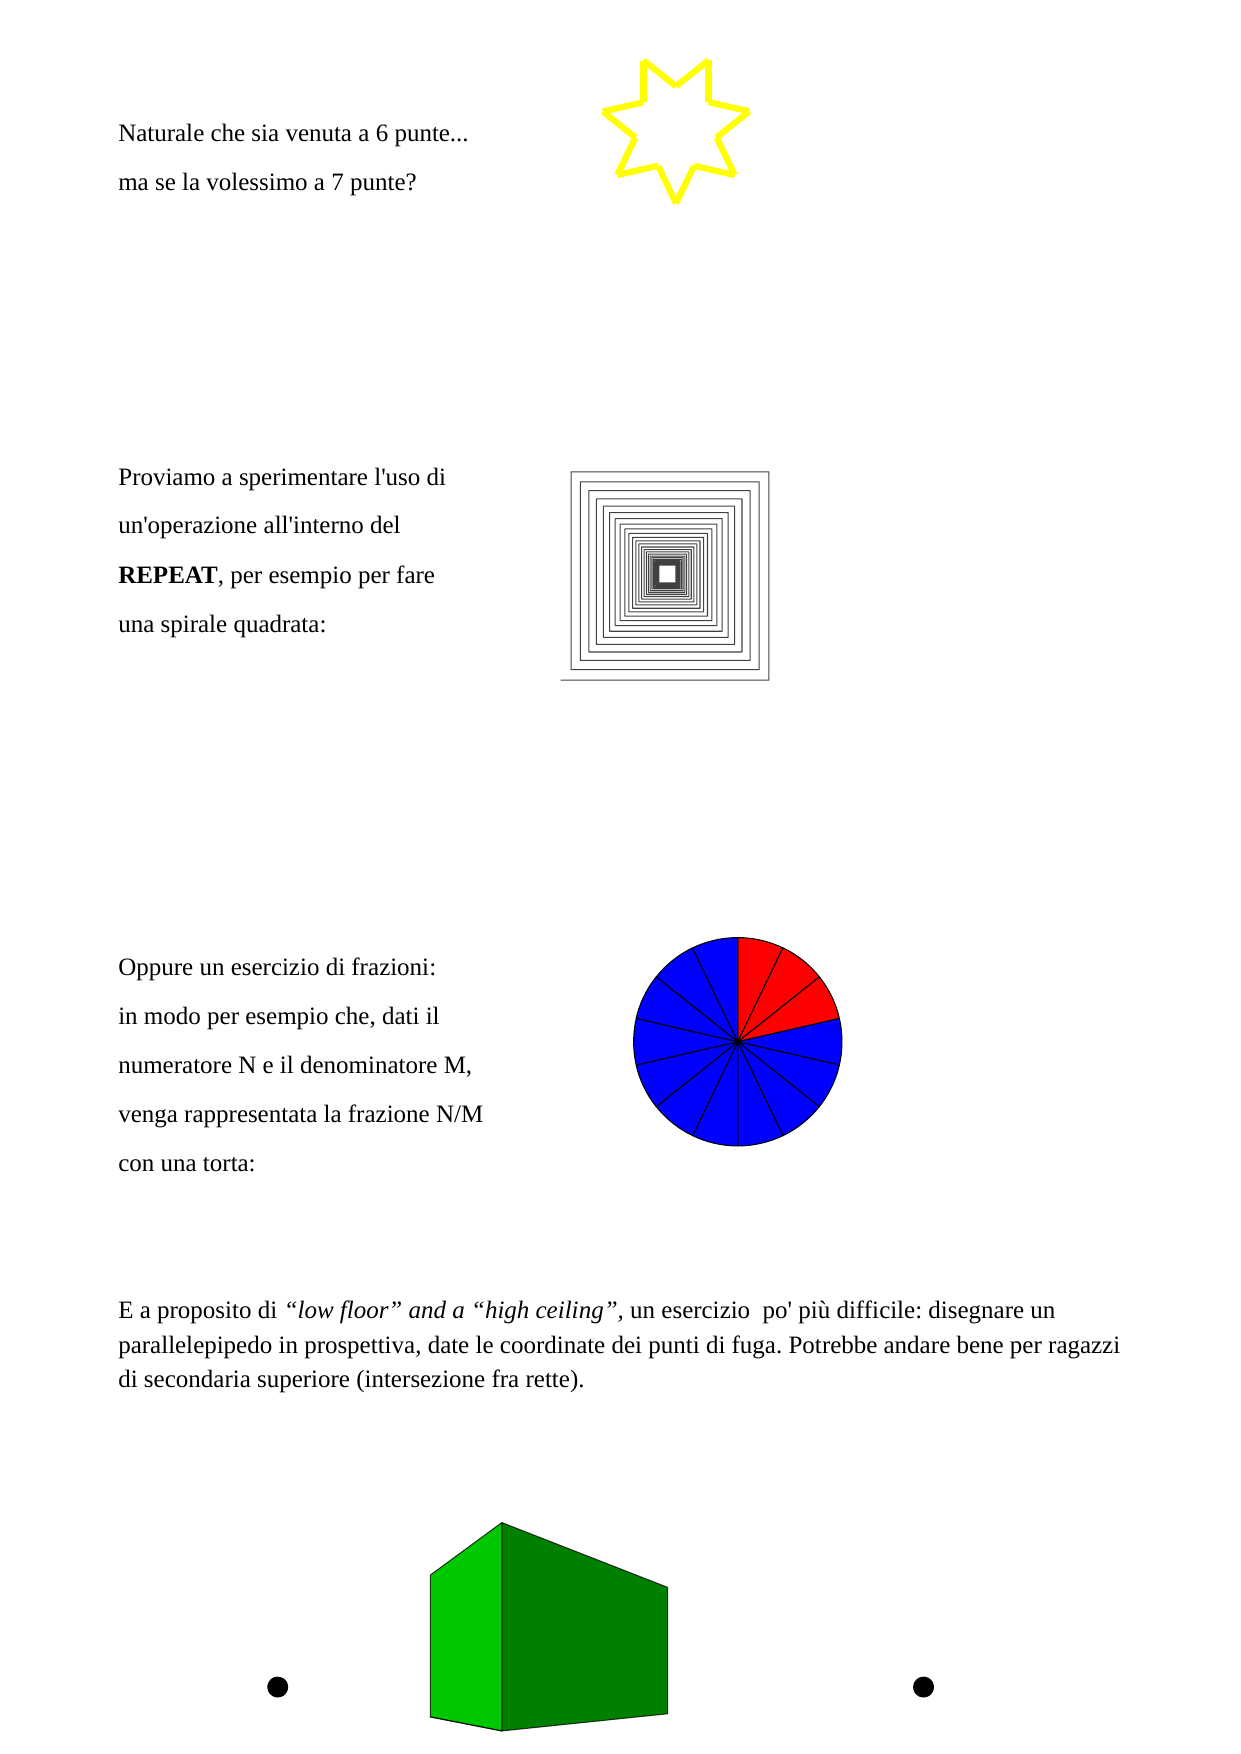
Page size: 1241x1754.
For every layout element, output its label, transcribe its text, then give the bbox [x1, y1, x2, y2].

text [684, 167, 1122, 196]
text con una torta: [118, 1148, 1122, 1177]
text Oppure un esercizio di frazioni: [118, 952, 682, 981]
text Naturale che sia venuta a 6 punte... [118, 118, 631, 147]
text [770, 609, 1122, 637]
text [604, 511, 734, 539]
text [799, 1099, 1122, 1128]
text [770, 560, 1122, 588]
text [835, 1001, 1122, 1030]
text [721, 118, 1122, 147]
text in modo per esempio che, dati il [118, 1001, 640, 1030]
text [663, 167, 689, 194]
text un'operazione all'interno del [118, 511, 570, 539]
text [794, 952, 1122, 981]
text ma se la volessimo a 7 punte? [118, 167, 668, 196]
text una spirale quadrata: [118, 609, 570, 637]
text [604, 609, 727, 636]
text [618, 118, 734, 147]
text venga rappresentata la frazione N/M [118, 1099, 677, 1128]
text numeratore N e il denominatore M, [118, 1050, 639, 1079]
text [770, 511, 1122, 539]
text E a proposito di “low floor” and a “high ceiling”, un esercizio po' più difficile: disegnare un parallelepipedo in prospettiva, date le coordinate dei punti di fuga. Potrebbe andare bene per ragazzi di secondaria superiore (intersezione fra rette). [118, 1296, 1122, 1393]
text Proviamo a sperimentare l'uso di [118, 462, 1122, 490]
text [837, 1050, 1122, 1079]
text REPEAT, per esempio per fare [118, 560, 570, 588]
